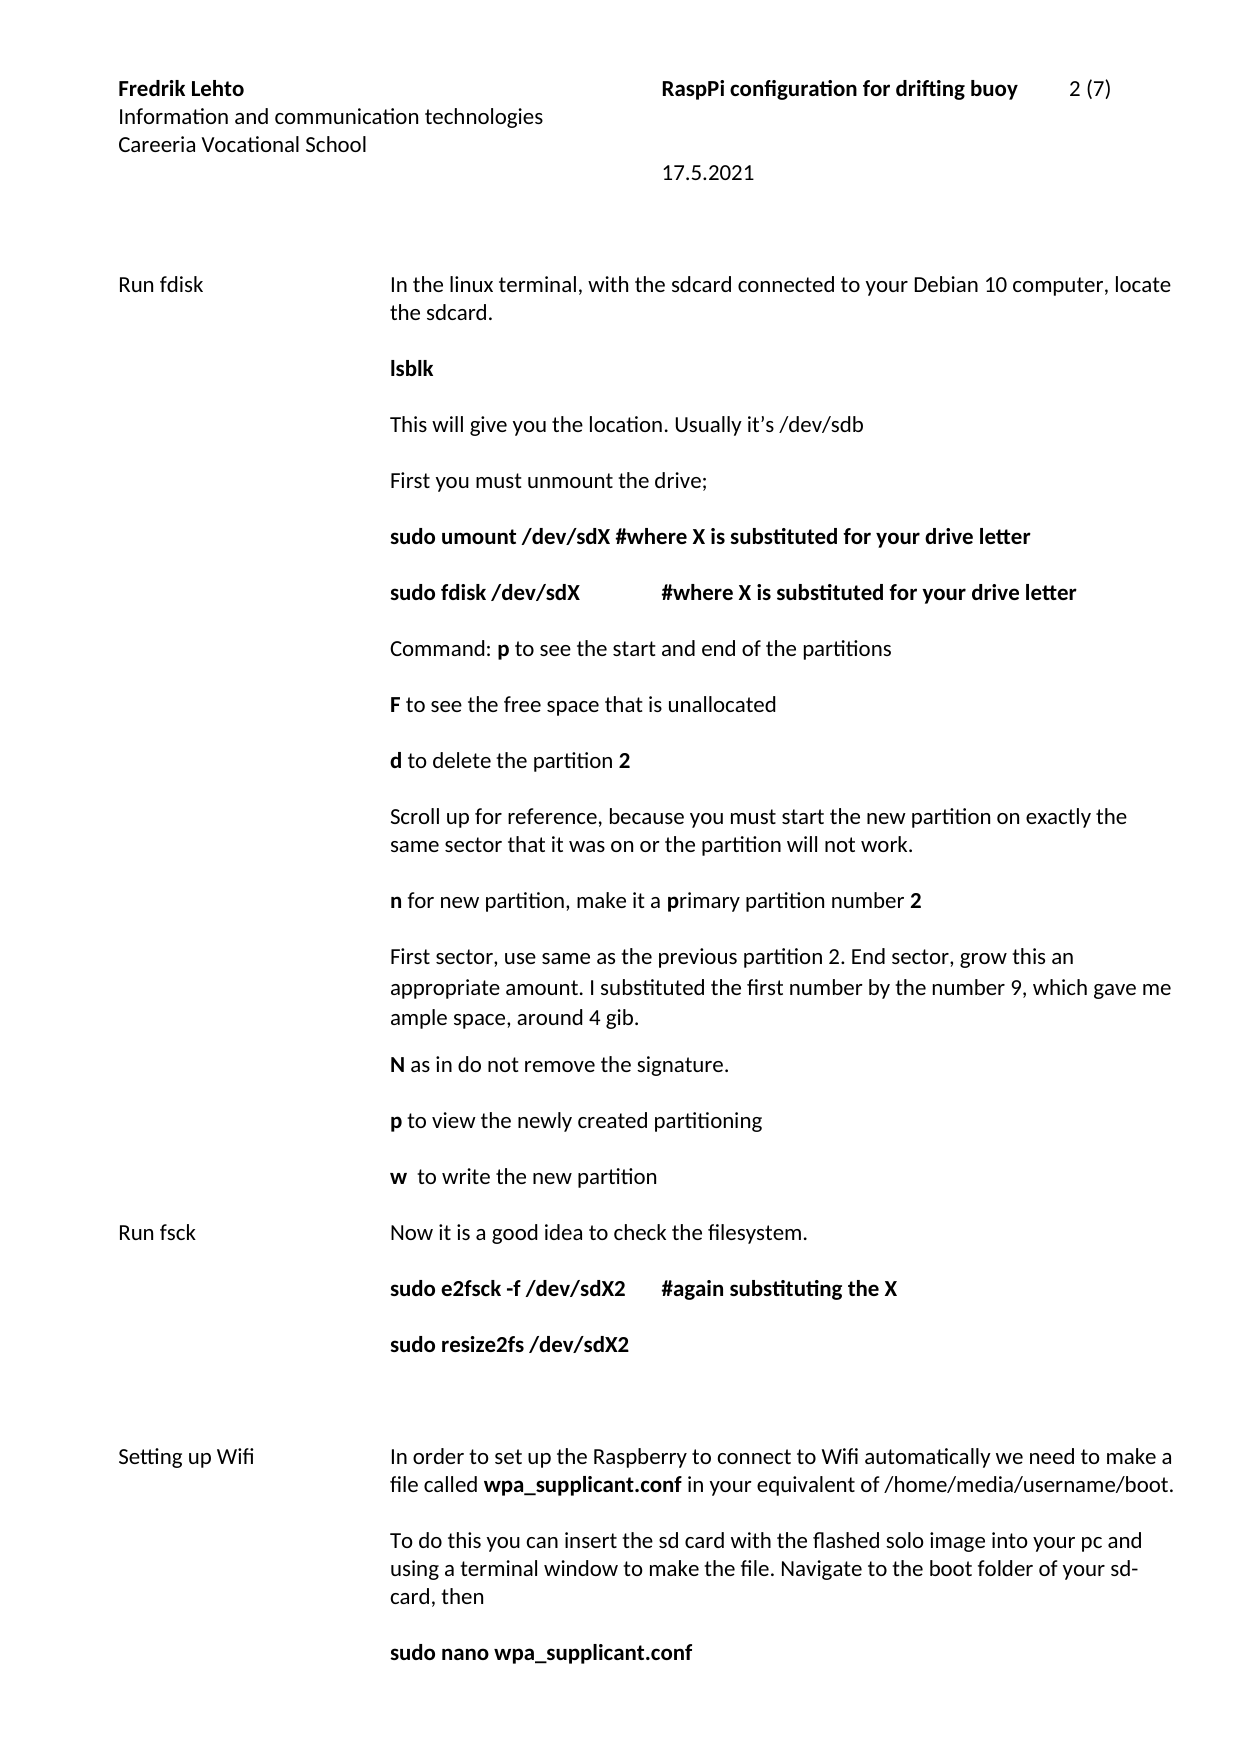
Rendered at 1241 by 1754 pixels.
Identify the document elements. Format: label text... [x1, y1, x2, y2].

text sudo nano wpa_supplicant.conf [118, 1638, 1181, 1666]
text Setting up Wifi In order to set up the Raspberry to connect to Wifi automatically we need to make a file called wpa_supplicant.conf in your equivalent of /home/media/username/boot. [118, 1442, 1181, 1498]
text Scroll up for reference, because you must start the new partition on exactly the same sector that it was on or the partition will not work. [118, 802, 1181, 858]
text sudo umount /dev/sdX #where X is substituted for your drive letter [118, 522, 1181, 550]
text This will give you the location. Usually it’s /dev/sdb [118, 410, 1181, 438]
text lsblk [118, 354, 1181, 382]
text To do this you can insert the sd card with the flashed solo image into your pc and using a terminal window to make the file. Navigate to the boot folder of your sd-card, then [118, 1526, 1181, 1610]
text sudo fdisk /dev/sdX #where X is substituted for your drive letter [118, 578, 1181, 606]
text p to view the newly created partitioning [118, 1106, 1181, 1134]
text sudo resize2fs /dev/sdX2 [118, 1330, 1181, 1358]
text Run fdisk In the linux terminal, with the sdcard connected to your Debian 10 computer, locate the sdcard. [118, 270, 1181, 326]
text First you must unmount the drive; [118, 466, 1181, 494]
text Run fsck Now it is a good idea to check the filesystem. [118, 1218, 1181, 1246]
text w to write the new partition [118, 1162, 1181, 1190]
text First sector, use same as the previous partition 2. End sector, grow this an appropriate amount. I substituted the first number by the number 9, which gave me ample space, around 4 gib. [118, 942, 1181, 1031]
text n for new partition, make it a primary partition number 2 [118, 886, 1181, 914]
text Command: p to see the start and end of the partitions [118, 634, 1181, 662]
text F to see the free space that is unallocated [118, 690, 1181, 718]
text N as in do not remove the signature. [118, 1050, 1181, 1078]
text sudo e2fsck -f /dev/sdX2 #again substituting the X [118, 1274, 1181, 1302]
text d to delete the partition 2 [118, 746, 1181, 774]
